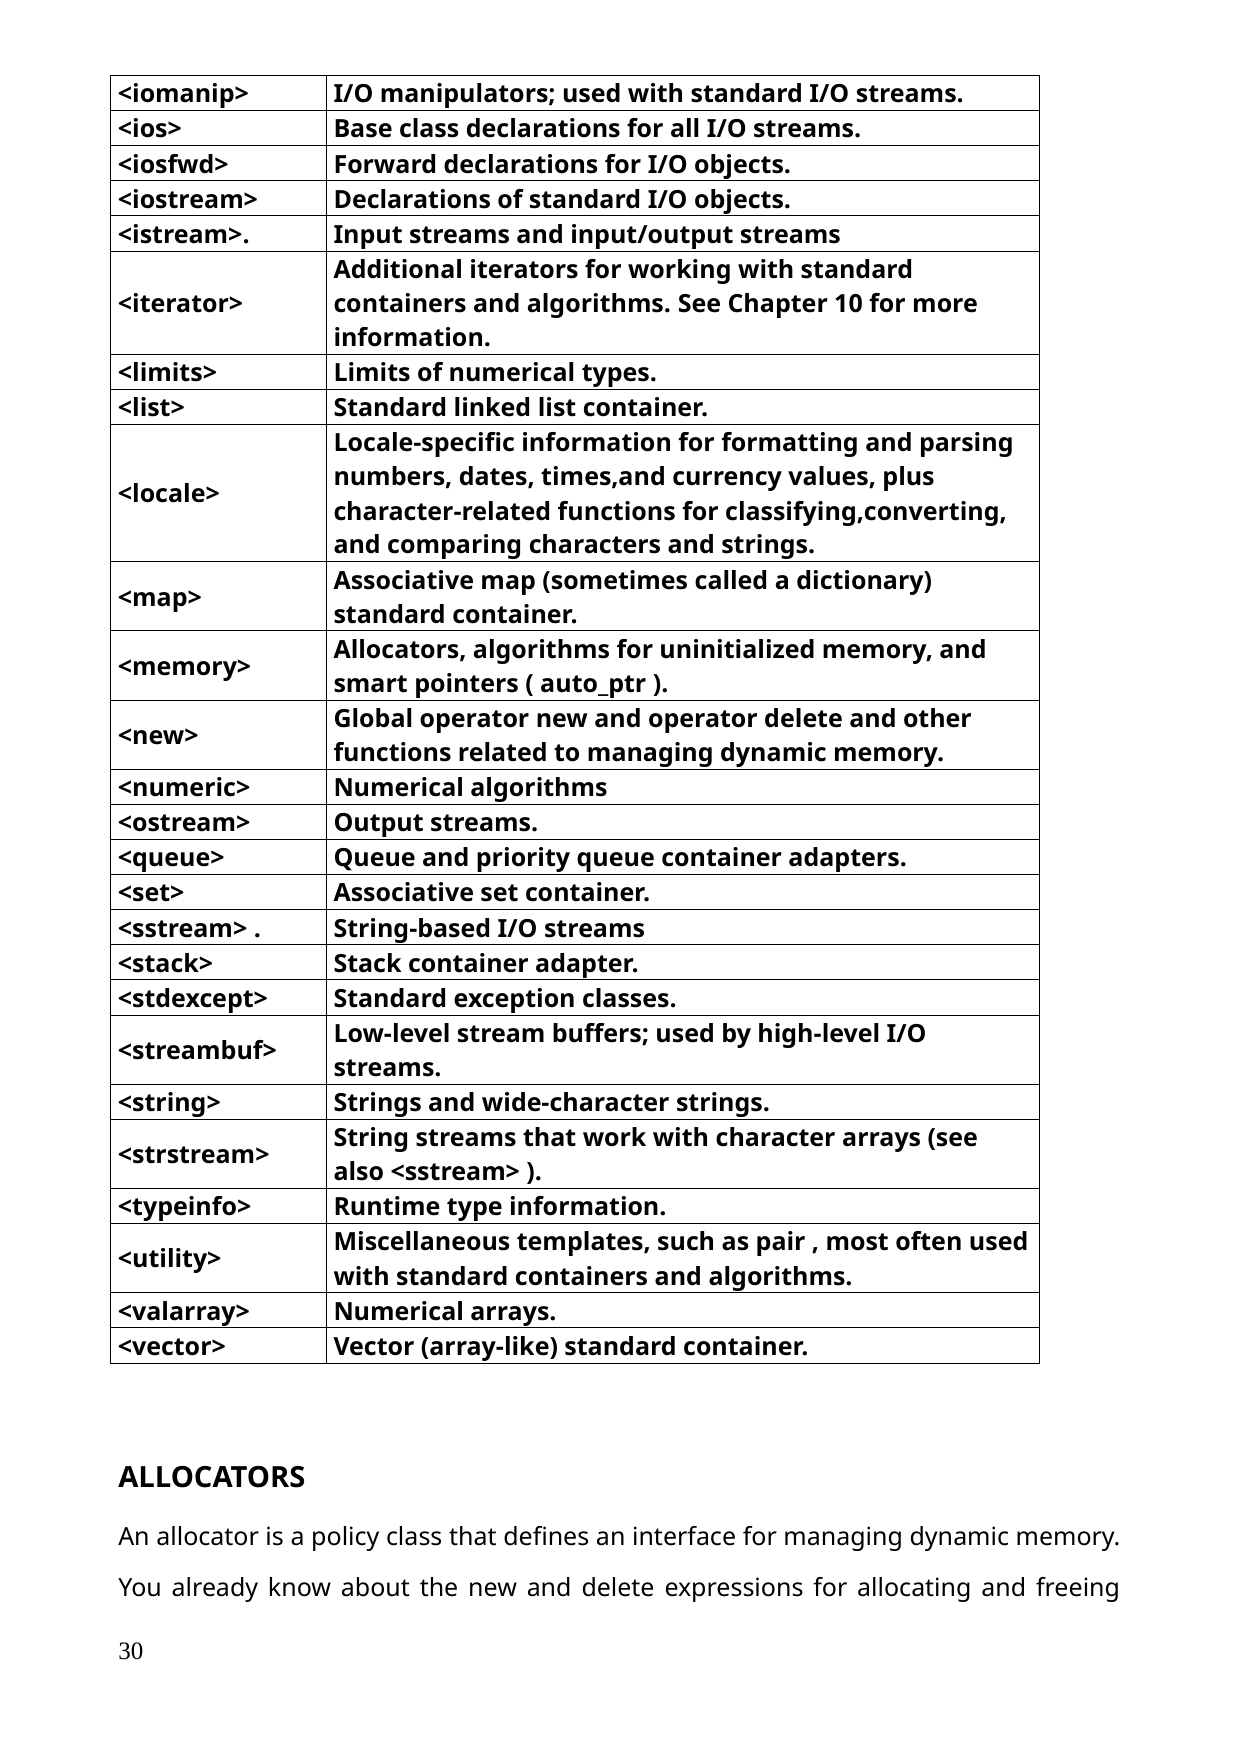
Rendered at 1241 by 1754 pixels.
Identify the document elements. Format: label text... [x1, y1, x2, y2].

table_cell <string> [111, 1085, 326, 1119]
table_cell <ios> [111, 111, 326, 145]
table_cell <new> [111, 701, 326, 769]
table_cell <sstream> . [111, 910, 326, 944]
table_cell <vector> [111, 1328, 326, 1362]
table_cell Miscellaneous templates, such as pair , most often used with standard containers and algorithms. [327, 1224, 1039, 1292]
table_cell <stack> [111, 945, 326, 979]
table_cell <typeinfo> [111, 1189, 326, 1223]
table_cell String streams that work with character arrays (see also <sstream> ). [327, 1120, 1039, 1188]
table_cell <list> [111, 390, 326, 424]
table_cell <strstream> [111, 1120, 326, 1188]
table_cell Additional iterators for working with standard containers and algorithms. See Chapter 10 for more information. [327, 252, 1039, 354]
table_cell <ostream> [111, 805, 326, 839]
table_cell <queue> [111, 840, 326, 874]
table_cell Strings and wide-character strings. [327, 1085, 1039, 1119]
table_cell <valarray> [111, 1293, 326, 1327]
table_cell Low-level stream buffers; used by high-level I/O streams. [327, 1016, 1039, 1084]
text An allocator is a policy class that defines an interface for managing dynamic memory. You already know about the new and delete expressions for allocating and freeing [118, 1519, 1122, 1604]
table_cell Declarations of standard I/O objects. [327, 181, 1039, 215]
table_cell Associative set container. [327, 875, 1039, 909]
table_cell <locale> [111, 425, 326, 561]
table_cell Runtime type information. [327, 1189, 1039, 1223]
table_cell Queue and priority queue container adapters. [327, 840, 1039, 874]
table_cell Limits of numerical types. [327, 355, 1039, 389]
table_cell Associative map (sometimes called a dictionary) standard container. [327, 562, 1039, 630]
table_cell Output streams. [327, 805, 1039, 839]
table_cell Allocators, algorithms for uninitialized memory, and smart pointers ( auto_ptr ). [327, 631, 1039, 699]
table_cell Input streams and input/output streams [327, 216, 1039, 251]
table_cell <utility> [111, 1224, 326, 1292]
table_cell Global operator new and operator delete and other functions related to managing dynamic memory. [327, 701, 1039, 769]
table_cell Locale-specific information for formatting and parsing numbers, dates, times,and currency values, plus character-related functions for classifying,converting, and comparing characters and strings. [327, 425, 1039, 561]
table_cell <numeric> [111, 770, 326, 804]
table_cell Numerical algorithms [327, 770, 1039, 804]
table_cell Standard linked list container. [327, 390, 1039, 424]
table_cell <iosfwd> [111, 146, 326, 180]
table_cell <map> [111, 562, 326, 630]
table_cell <iterator> [111, 252, 326, 354]
table_cell <istream>. [111, 216, 326, 251]
table_cell String-based I/O streams [327, 910, 1039, 944]
table_cell <limits> [111, 355, 326, 389]
table_cell Forward declarations for I/O objects. [327, 146, 1039, 180]
subtitle ALLOCATORS [118, 1456, 1122, 1496]
table_cell <iostream> [111, 181, 326, 215]
table_cell Numerical arrays. [327, 1293, 1039, 1327]
table_cell <memory> [111, 631, 326, 699]
table_cell Base class declarations for all I/O streams. [327, 111, 1039, 145]
table_cell Vector (array-like) standard container. [327, 1328, 1039, 1362]
table_cell <streambuf> [111, 1016, 326, 1084]
table_cell Stack container adapter. [327, 945, 1039, 979]
table_cell I/O manipulators; used with standard I/O streams. [327, 76, 1039, 110]
table_cell <set> [111, 875, 326, 909]
table_cell Standard exception classes. [327, 980, 1039, 1014]
table_cell <stdexcept> [111, 980, 326, 1014]
table_cell <iomanip> [111, 76, 326, 110]
